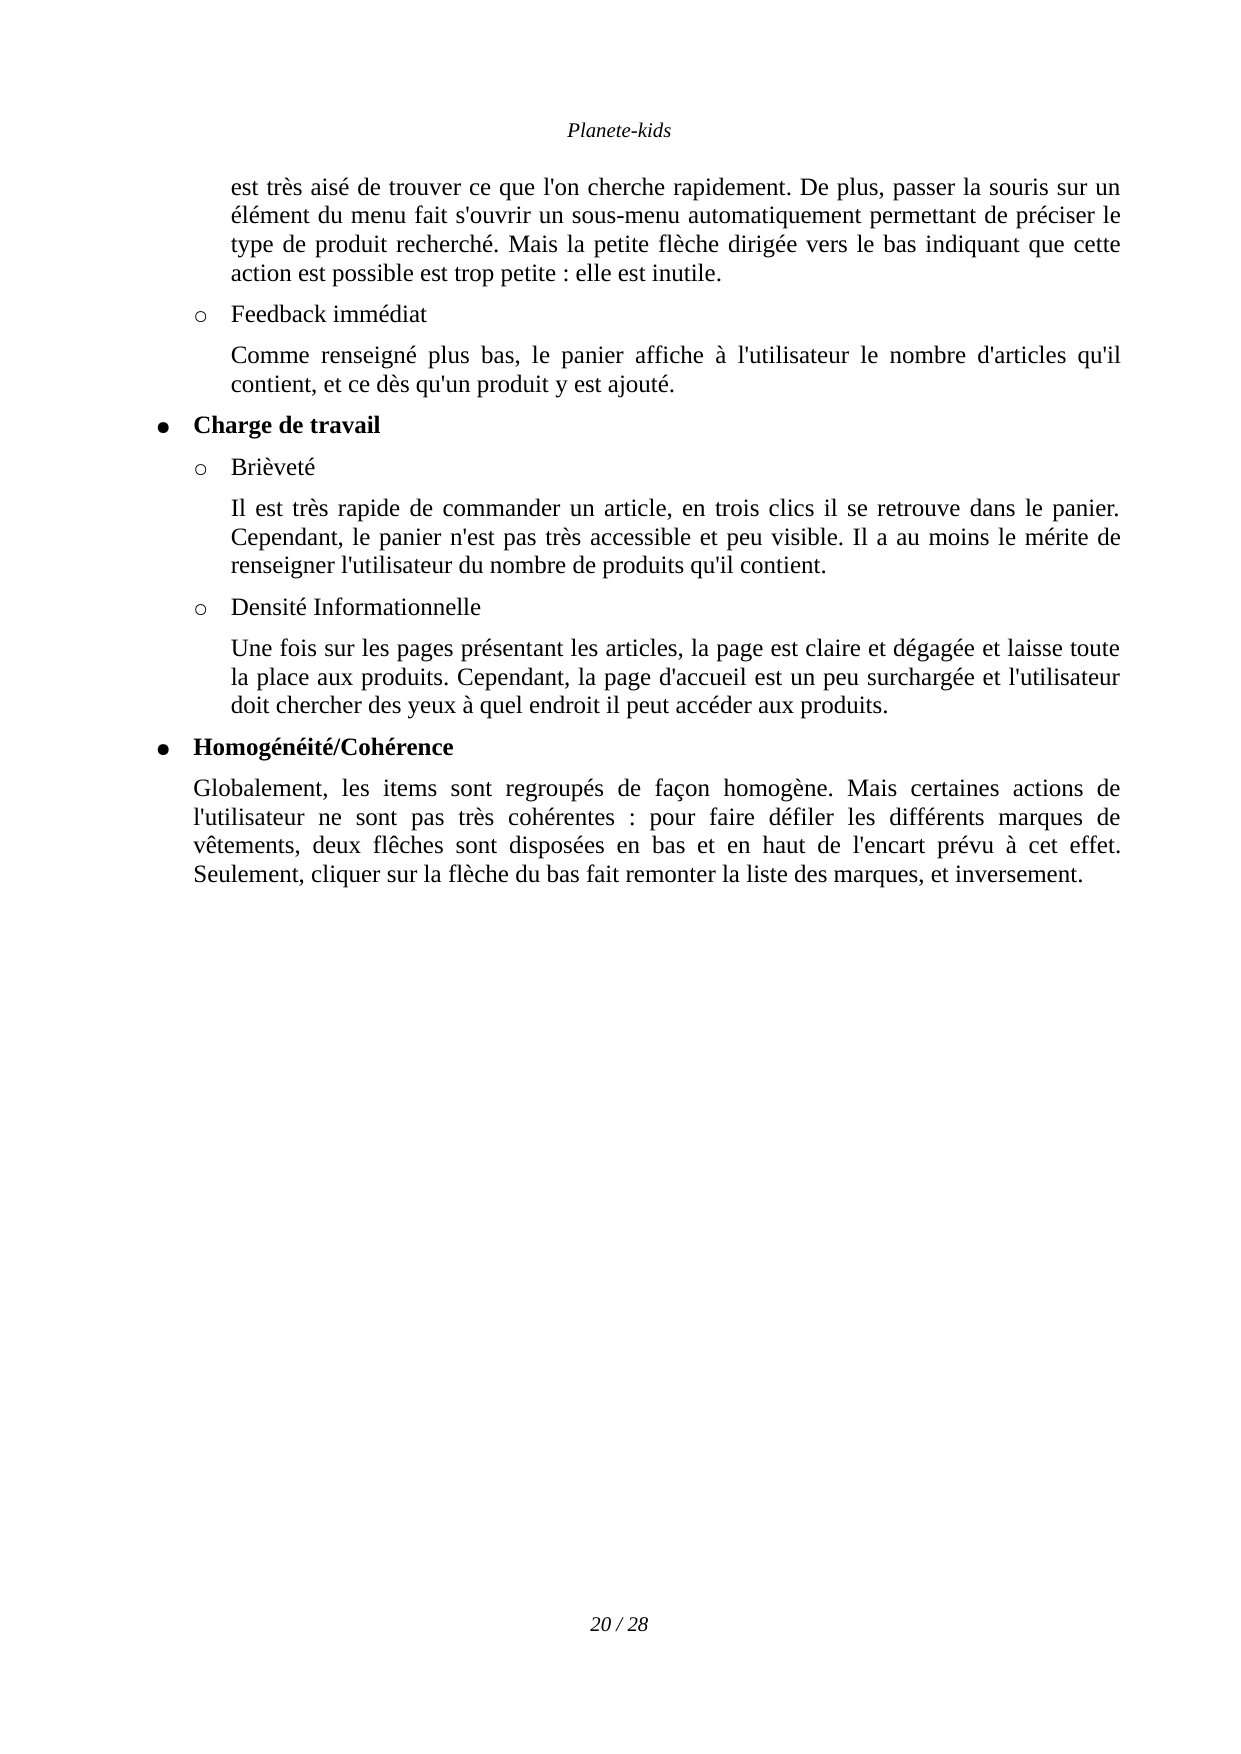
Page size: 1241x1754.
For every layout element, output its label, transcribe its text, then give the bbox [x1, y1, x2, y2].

list Charge de travail [156, 410, 1122, 439]
list Homogénéité/Cohérence [156, 732, 1122, 760]
list est très aisé de trouver ce que l'on cherche rapidement. De plus, passer la souris sur un élément du menu fait s'ouvrir un sous-menu automatiquement permettant de préciser le type de produit recherché. Mais la petite flèche dirigée vers le bas indiquant que cette action est possible est trop petite : elle est inutile. [193, 172, 1122, 287]
list Il est très rapide de commander un article, en trois clics il se retrouve dans le panier. Cependant, le panier n'est pas très accessible et peu visible. Il a au moins le mérite de renseigner l'utilisateur du nombre de produits qu'il contient. [193, 493, 1122, 579]
list Densité Informationnelle [193, 592, 1122, 620]
list Une fois sur les pages présentant les articles, la page est claire et dégagée et laisse toute la place aux produits. Cependant, la page d'accueil est un peu surchargée et l'utilisateur doit chercher des yeux à quel endroit il peut accéder aux produits. [193, 633, 1122, 719]
list Globalement, les items sont regroupés de façon homogène. Mais certaines actions de l'utilisateur ne sont pas très cohérentes : pour faire défiler les différents marques de vêtements, deux flêches sont disposées en bas et en haut de l'encart prévu à cet effet. Seulement, cliquer sur la flèche du bas fait remonter la liste des marques, et inversement. [156, 773, 1122, 888]
list Brièveté [193, 452, 1122, 480]
list Comme renseigné plus bas, le panier affiche à l'utilisateur le nombre d'articles qu'il contient, et ce dès qu'un produit y est ajouté. [193, 340, 1122, 398]
list Feedback immédiat [193, 299, 1122, 328]
